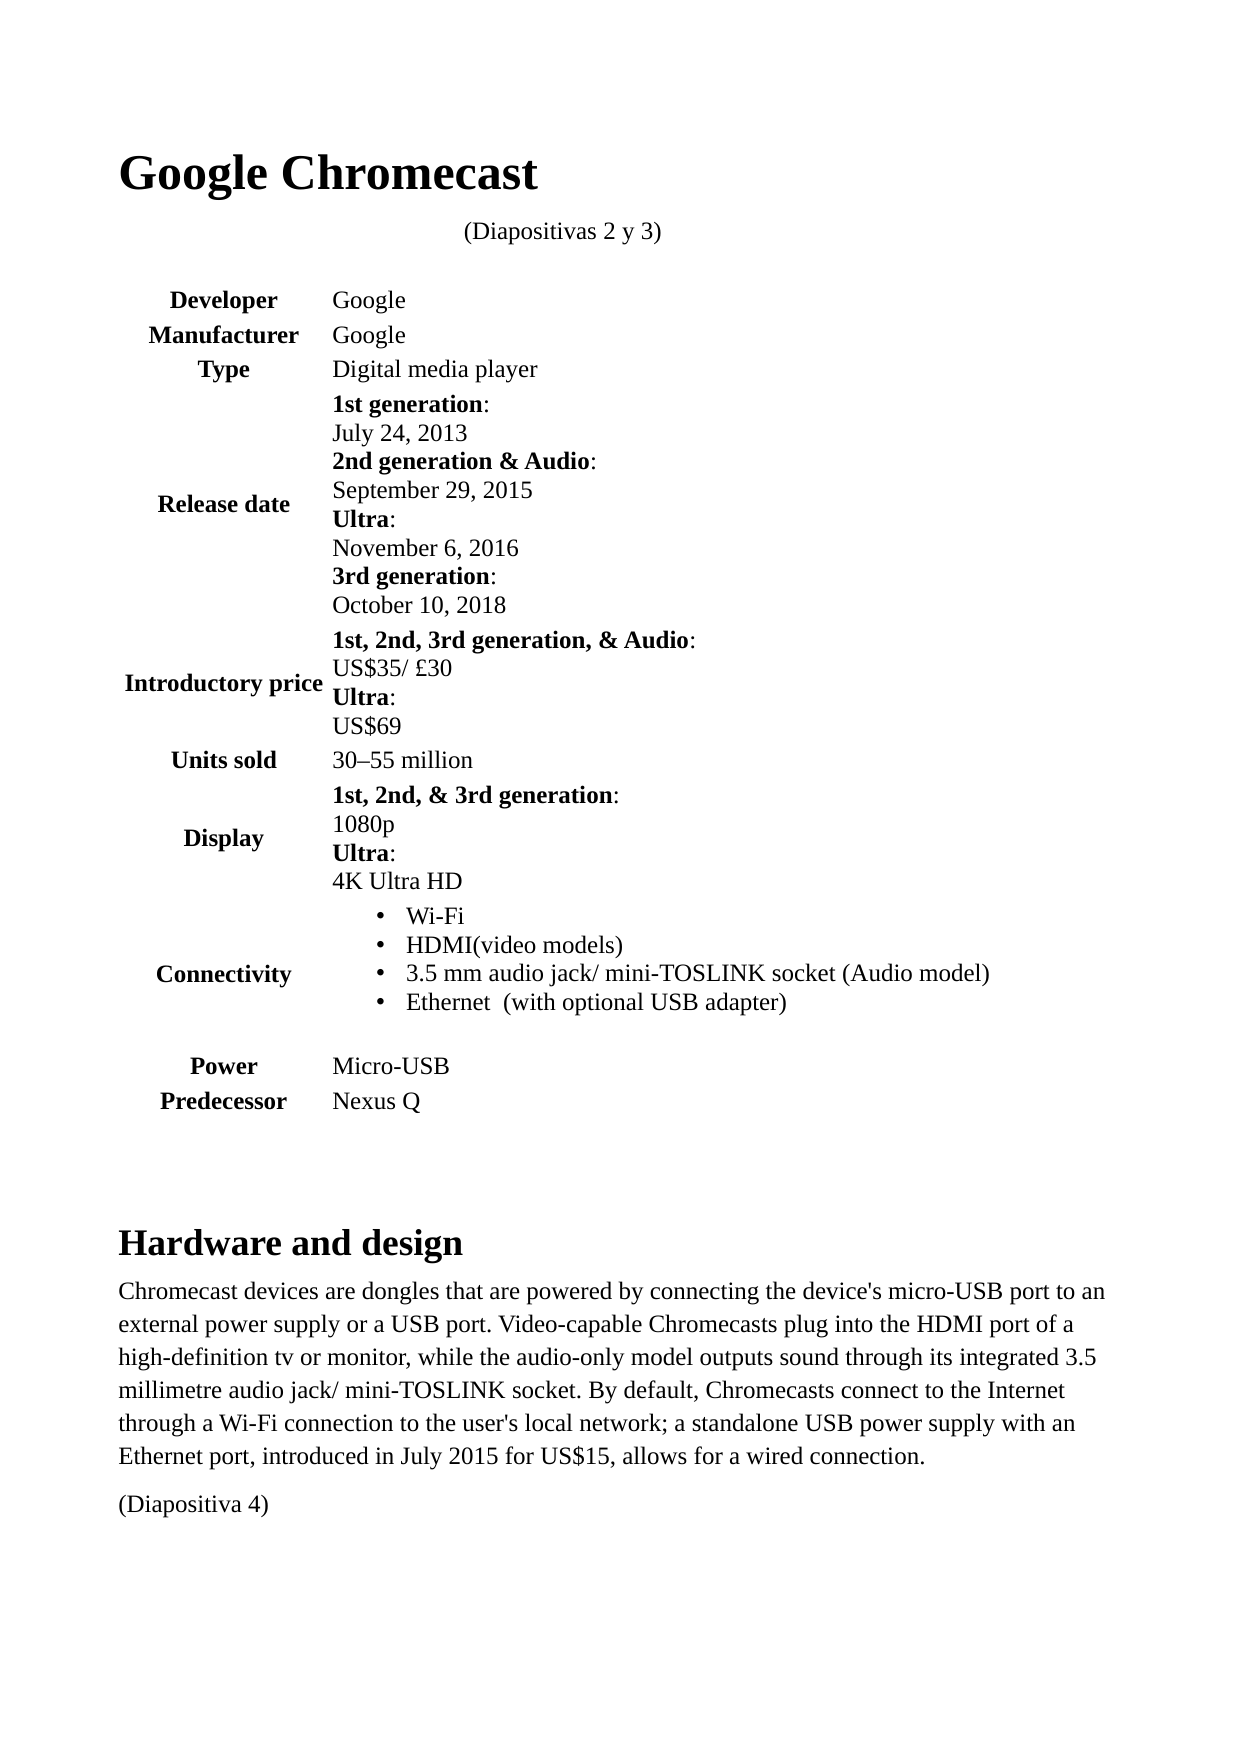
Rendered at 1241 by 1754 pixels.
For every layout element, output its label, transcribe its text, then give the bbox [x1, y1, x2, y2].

table_cell Connectivity [118, 898, 329, 1048]
table_cell Wi-Fi HDMI(video models) 3.5 mm audio jack/ mini-TOSLINK socket (Audio model) Ethernet (with optional USB adapter) [329, 898, 1007, 1048]
table_cell Developer [118, 282, 329, 317]
table_cell Units sold [118, 743, 329, 777]
table_cell [118, 1118, 329, 1152]
table_cell 30–55 million [329, 743, 1007, 777]
table_header (Diapositivas 2 y 3) [118, 213, 1007, 248]
text Chromecast devices are dongles that are powered by connecting the device's micro-USB port to an external power supply or a USB port. Video-capable Chromecasts plug into the HDMI port of a high-definition tv or monitor, while the audio-only model outputs sound through its integrated 3.5 millimetre audio jack/ mini-TOSLINK socket. By default, Chromecasts connect to the Internet through a Wi-Fi connection to the user's local network; a standalone USB power supply with an Ethernet port, introduced in July 2015 for US$15, allows for a wired connection. [118, 1276, 1122, 1470]
table_cell Manufacturer [118, 317, 329, 351]
table_cell Release date [118, 386, 329, 622]
table_cell 1st, 2nd, & 3rd generation: 1080p Ultra: 4K Ultra HD [329, 777, 1007, 898]
table_cell Predecessor [118, 1083, 329, 1118]
subtitle Hardware and design [118, 1221, 1122, 1264]
table_cell Google [329, 317, 1007, 351]
table_cell Micro-USB [329, 1049, 1007, 1083]
table_cell 1st generation: July 24, 2013 2nd generation & Audio: September 29, 2015 Ultra: November 6, 2016 3rd generation: October 10, 2018 [329, 386, 1007, 622]
text (Diapositiva 4) [118, 1489, 1122, 1518]
table_cell Google [329, 282, 1007, 317]
table_cell Display [118, 777, 329, 898]
table_cell Introductory price [118, 622, 329, 743]
table_cell Nexus Q [329, 1083, 1007, 1118]
table_cell Type [118, 351, 329, 386]
table_cell 1st, 2nd, 3rd generation, & Audio: US$35/ £30 Ultra: US$69 [329, 622, 1007, 743]
subtitle Google Chromecast [118, 143, 1122, 201]
table_cell [118, 248, 1007, 282]
table_cell Power [118, 1049, 329, 1083]
table_cell [329, 1118, 1007, 1152]
table_cell Digital media player [329, 351, 1007, 386]
